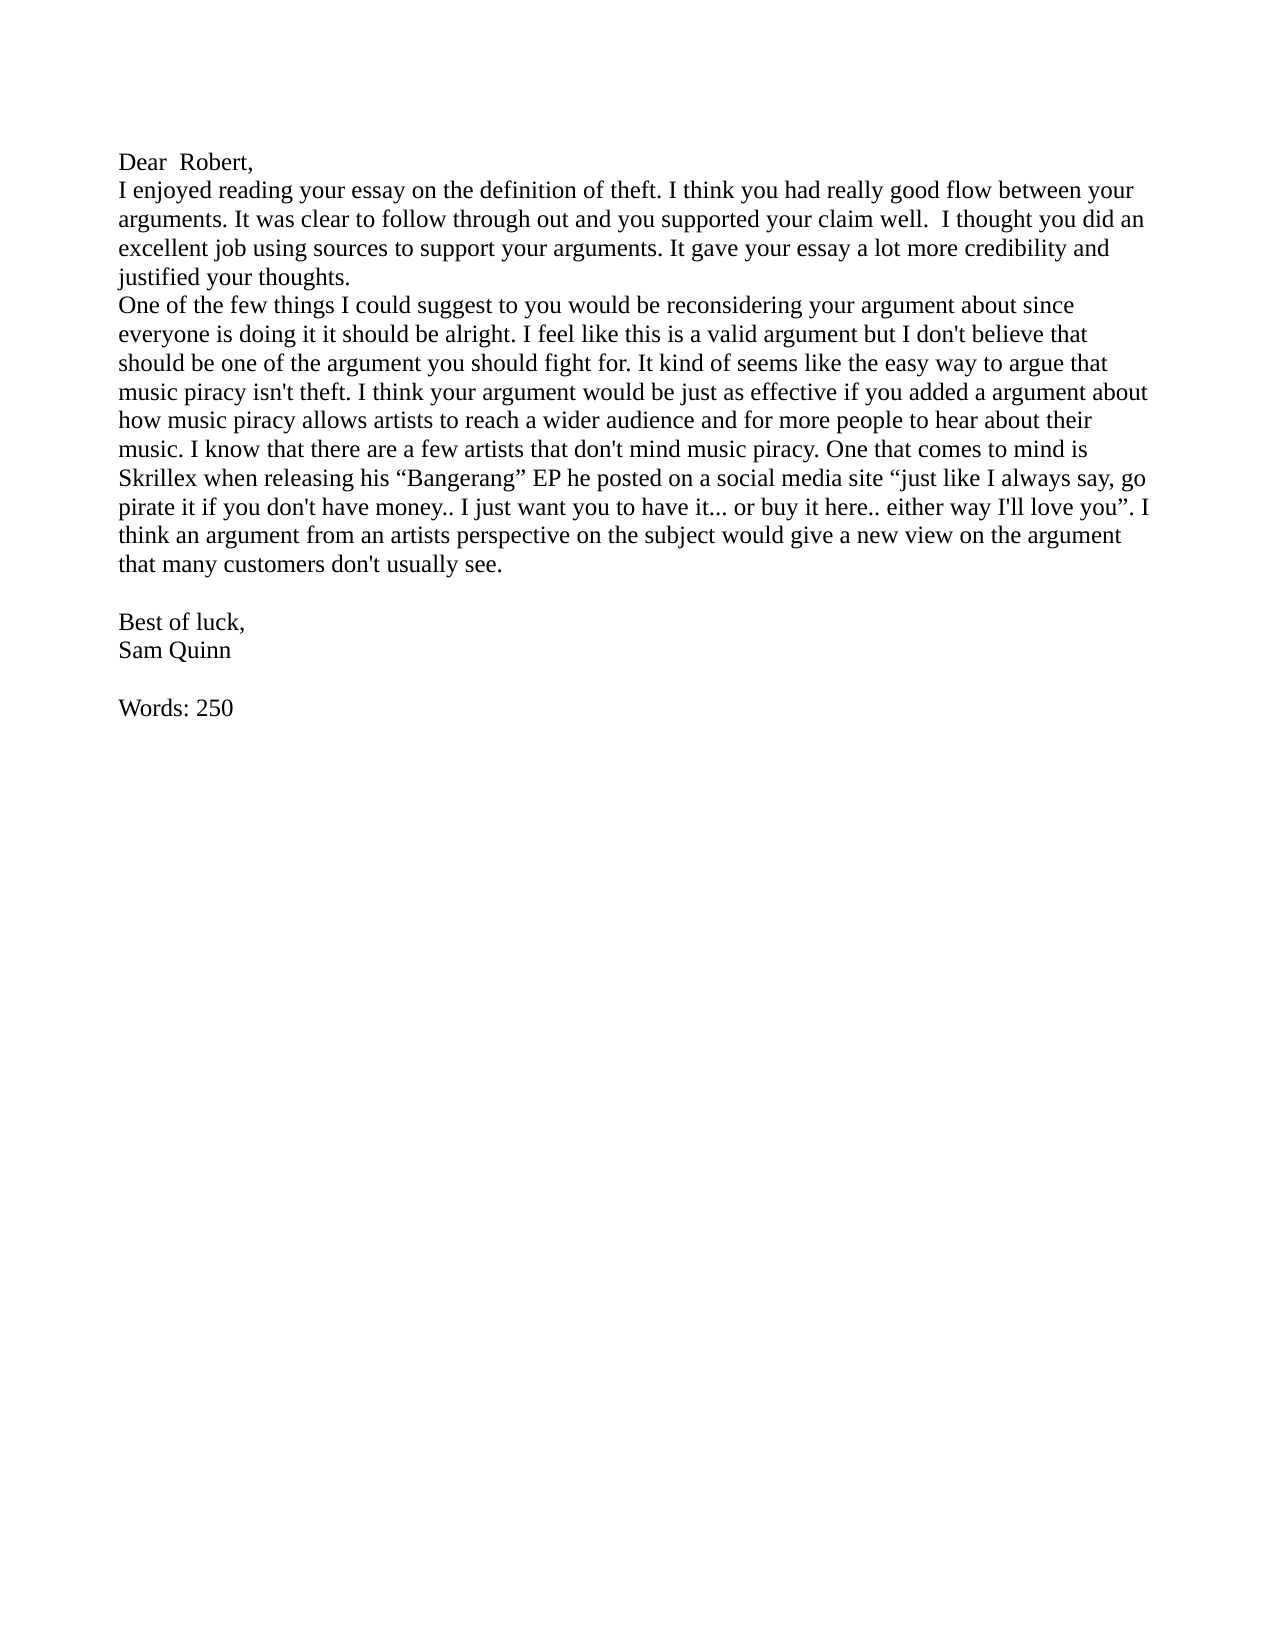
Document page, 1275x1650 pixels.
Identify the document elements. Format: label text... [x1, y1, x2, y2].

text One of the few things I could suggest to you would be reconsidering your argument about since everyone is doing it it should be alright. I feel like this is a valid argument but I don't believe that should be one of the argument you should fight for. It kind of seems like the easy way to argue that music piracy isn't theft. I think your argument would be just as effective if you added a argument about how music piracy allows artists to reach a wider audience and for more people to hear about their music. I know that there are a few artists that don't mind music piracy. One that comes to mind is Skrillex when releasing his “Bangerang” EP he posted on a social media site “just like I always say, go pirate it if you don't have money.. I just want you to have it... or buy it here.. either way I'll love you”. I think an argument from an artists perspective on the subject would give a new view on the argument that many customers don't usually see. [118, 291, 1157, 578]
text Words: 250 [118, 693, 1157, 722]
text Sam Quinn [118, 636, 1157, 664]
text Dear Robert, [118, 147, 1157, 176]
text Best of luck, [118, 607, 1157, 636]
text I enjoyed reading your essay on the definition of theft. I think you had really good flow between your arguments. It was clear to follow through out and you supported your claim well. I thought you did an excellent job using sources to support your arguments. It gave your essay a lot more credibility and justified your thoughts. [118, 176, 1157, 291]
